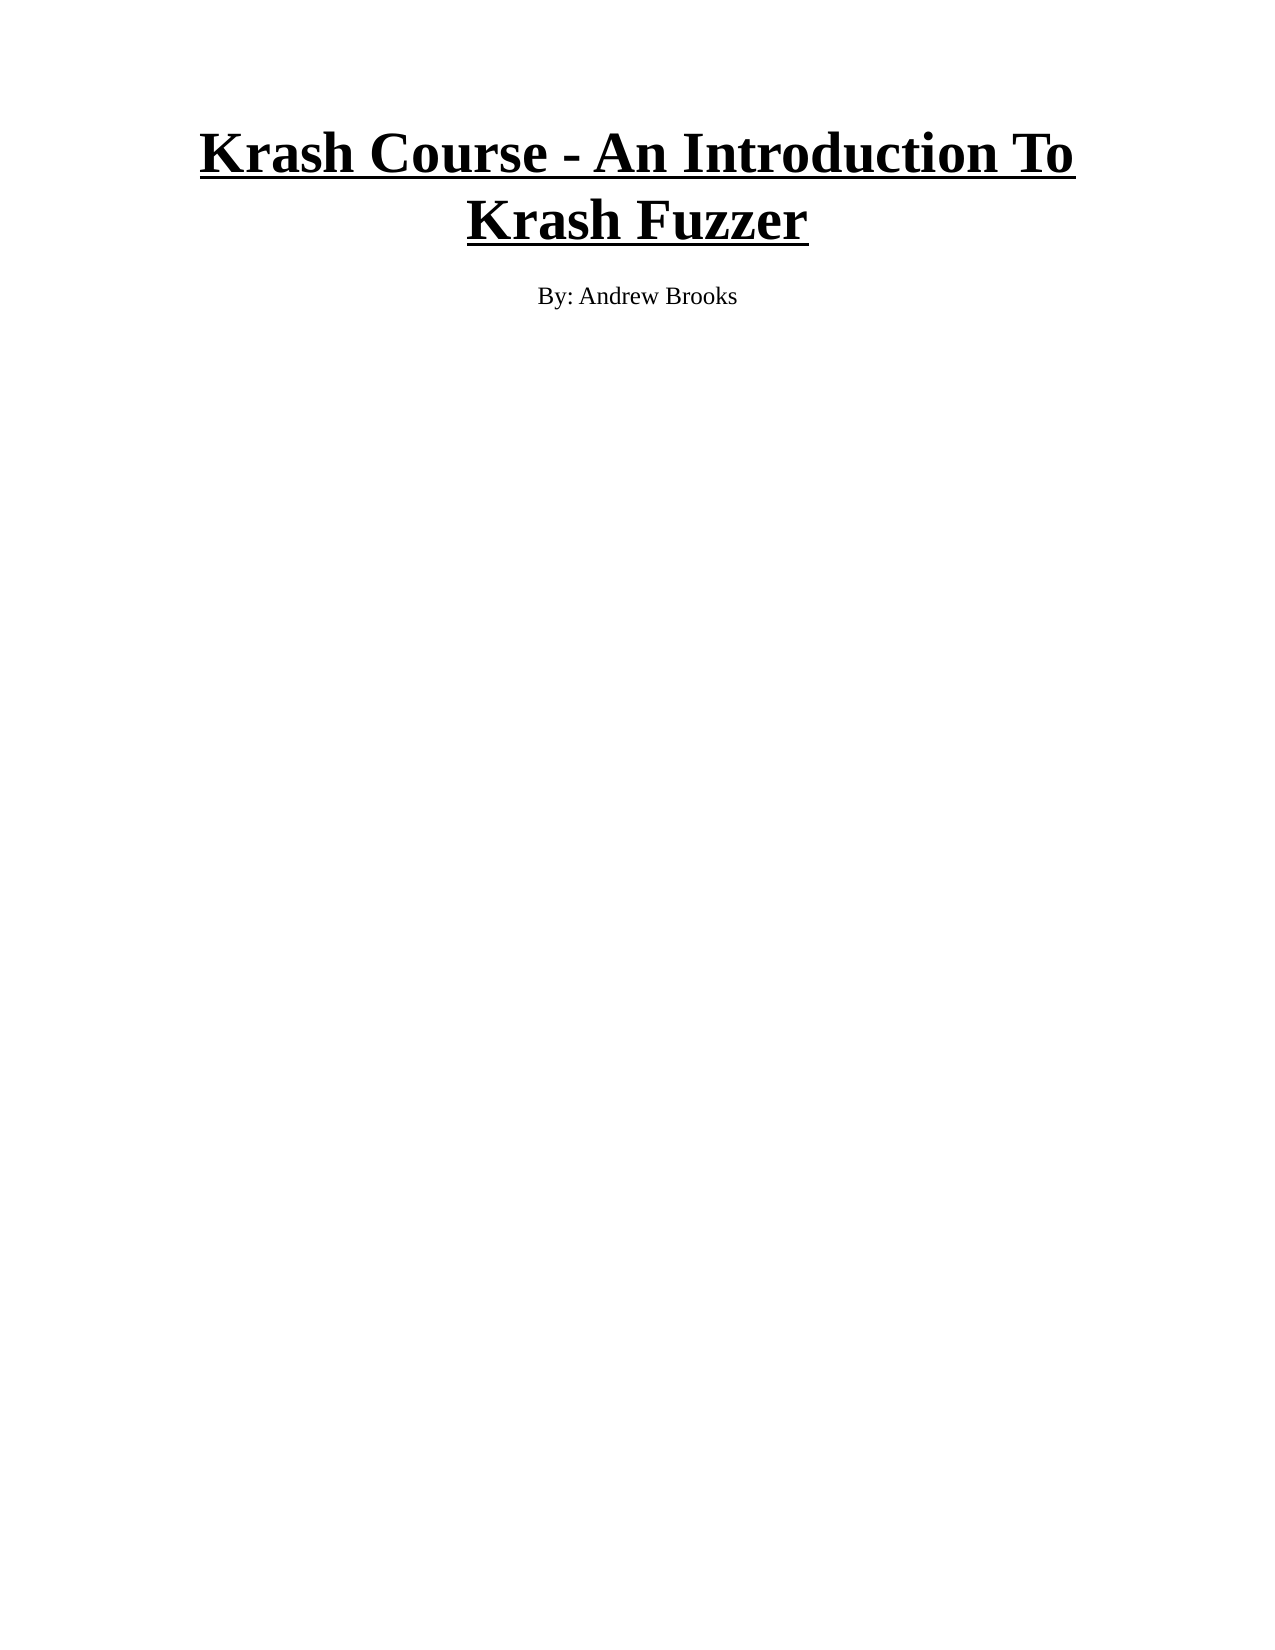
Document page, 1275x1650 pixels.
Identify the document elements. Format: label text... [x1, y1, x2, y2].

text By: Andrew Brooks [118, 281, 1157, 310]
text Krash Course - An Introduction To Krash Fuzzer [118, 118, 1157, 252]
